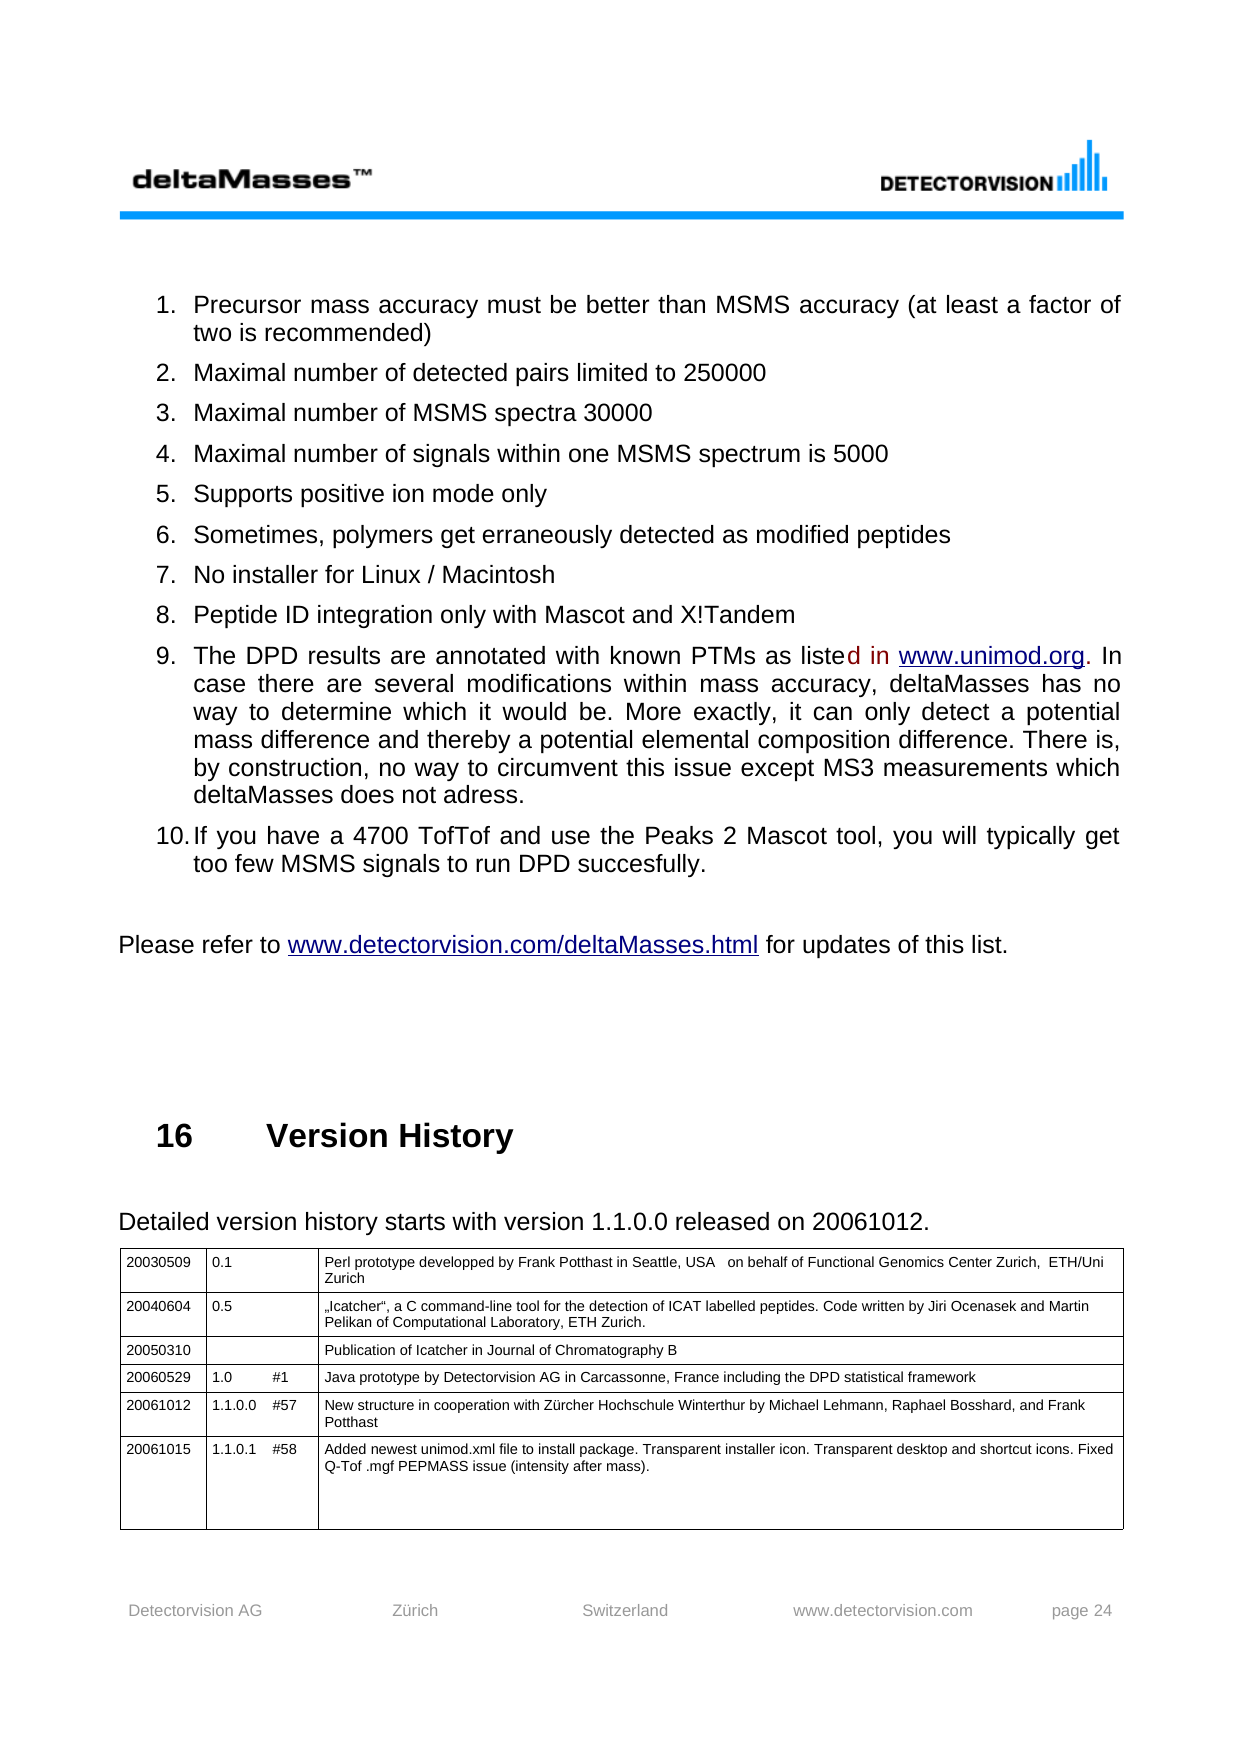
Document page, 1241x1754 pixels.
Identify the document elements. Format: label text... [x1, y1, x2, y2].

list If you have a 4700 TofTof and use the Peaks 2 Mascot tool, you will typically get too few MSMS signals to run DPD succesfully. [156, 822, 1122, 877]
table_cell 20050310 [121, 1337, 206, 1364]
list Maximal number of signals within one MSMS spectrum is 5000 [156, 439, 1122, 467]
table_header 0.1 [207, 1249, 318, 1292]
text Detailed version history starts with version 1.1.0.0 released on 20061012. [118, 1207, 1122, 1235]
table_cell Added newest unimod.xml file to install package. Transparent installer icon. Transparent desktop and shortcut icons. Fixed Q-Tof .mgf PEPMASS issue (intensity after mass). [319, 1437, 1123, 1528]
picture [875, 121, 1121, 196]
table_cell 1.1.0.1 #58 [207, 1437, 318, 1528]
table_cell 20061015 [121, 1437, 206, 1528]
list No installer for Linux / Macintosh [156, 561, 1122, 589]
list Maximal number of detected pairs limited to 250000 [156, 359, 1122, 387]
table_header Perl prototype developped by Frank Potthast in Seattle, USA on behalf of Functional Genomics Center Zurich, ETH/Uni Zurich [319, 1249, 1123, 1292]
list The DPD results are annotated with known PTMs as listed in www.unimod.org. In case there are several modifications within mass accuracy, deltaMasses has no way to determine which it would be. More exactly, it can only detect a potential mass difference and thereby a potential elemental composition difference. There is, by construction, no way to circumvent this issue except MS3 measurements which deltaMasses does not adress. [156, 642, 1122, 809]
table_cell Java prototype by Detectorvision AG in Carcassonne, France including the DPD statistical framework [319, 1365, 1123, 1392]
list Peptide ID integration only with Mascot and X!Tandem [156, 601, 1122, 629]
list Supports positive ion mode only [156, 480, 1122, 508]
subtitle 16 Version History [118, 1117, 1122, 1154]
table_cell 1.1.0.0 #57 [207, 1393, 318, 1436]
table_cell „Icatcher“, a C command-line tool for the detection of ICAT labelled peptides. Code written by Jiri Ocenasek and Martin Pelikan of Computational Laboratory, ETH Zurich. [319, 1293, 1123, 1336]
table_cell 20061012 [121, 1393, 206, 1436]
table_cell New structure in cooperation with Zürcher Hochschule Winterthur by Michael Lehmann, Raphael Bosshard, and Frank Potthast [319, 1393, 1123, 1436]
table_cell 0.5 [207, 1293, 318, 1336]
picture [121, 121, 380, 196]
table_cell Publication of Icatcher in Journal of Chromatography B [319, 1337, 1123, 1364]
text Please refer to www.detectorvision.com/deltaMasses.html for updates of this list. [118, 930, 1122, 958]
table_cell 1.0 #1 [207, 1365, 318, 1392]
table_cell [207, 1337, 318, 1364]
table_cell 20060529 [121, 1365, 206, 1392]
picture [119, 210, 1124, 221]
list Maximal number of MSMS spectra 30000 [156, 399, 1122, 427]
list Sometimes, polymers get erraneously detected as modified peptides [156, 520, 1122, 548]
table_cell 20040604 [121, 1293, 206, 1336]
list Precursor mass accuracy must be better than MSMS accuracy (at least a factor of two is recommended) [156, 290, 1122, 346]
table_header 20030509 [121, 1249, 206, 1292]
